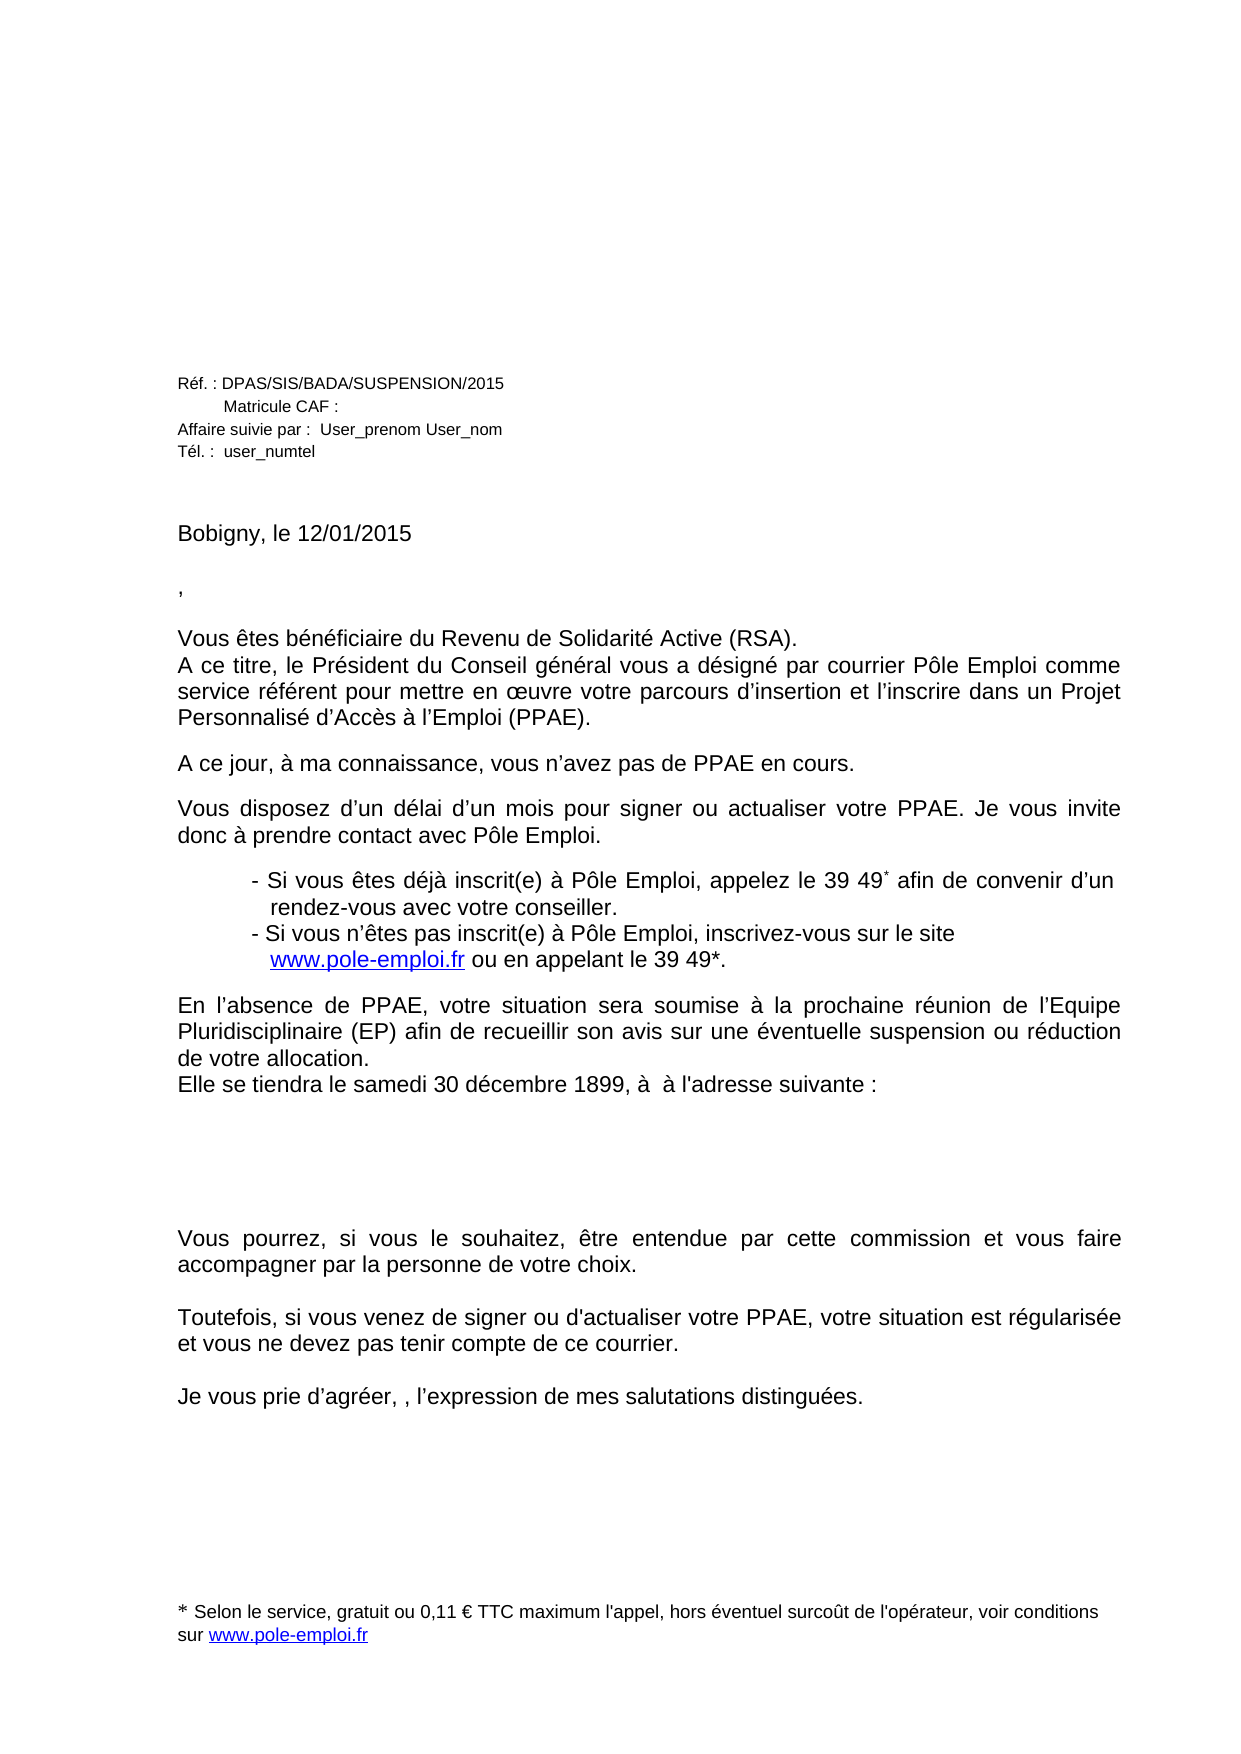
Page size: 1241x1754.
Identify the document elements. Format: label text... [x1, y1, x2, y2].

text www.pole-emploi.fr ou en appelant le 39 49*. [177, 946, 1122, 973]
text , [177, 573, 1122, 599]
table_cell [650, 371, 1122, 546]
table_header [177, 233, 649, 271]
text Elle se tiendra le samedi 30 décembre 1899, à à l'adresse suivante : [177, 1071, 1122, 1097]
table_cell [650, 271, 1122, 371]
table_cell [177, 271, 649, 371]
text - Si vous n’êtes pas inscrit(e) à Pôle Emploi, inscrivez-vous sur le site [177, 920, 1122, 946]
text - Si vous êtes déjà inscrit(e) à Pôle Emploi, appelez le 39 49* afin de convenir d’un rendez-vous avec votre conseiller. [177, 867, 1122, 920]
text Je vous prie d’agréer, , l’expression de mes salutations distinguées. [177, 1383, 1122, 1409]
text Vous pourrez, si vous le souhaitez, être entendue par cette commission et vous faire accompagner par la personne de votre choix. [177, 1225, 1122, 1278]
table_header [650, 233, 1122, 271]
text En l’absence de PPAE, votre situation sera soumise à la prochaine réunion de l’Equipe Pluridisciplinaire (EP) afin de recueillir son avis sur une éventuelle suspension ou réduction de votre allocation. [177, 992, 1122, 1071]
table_cell Réf. : DPAS/SIS/BADA/SUSPENSION/2015 Matricule CAF : Affaire suivie par : user_prenom user_nom Tél. : user_numtel Bobigny, le 12/01/2015 [177, 371, 649, 546]
text A ce titre, le Président du Conseil général vous a désigné par courrier Pôle Emploi comme service référent pour mettre en œuvre votre parcours d’insertion et l’inscrire dans un Projet Personnalisé d’Accès à l’Emploi (PPAE). [177, 652, 1122, 731]
text Toutefois, si vous venez de signer ou d'actualiser votre PPAE, votre situation est régularisée et vous ne devez pas tenir compte de ce courrier. [177, 1304, 1122, 1357]
text Vous disposez d’un délai d’un mois pour signer ou actualiser votre PPAE. Je vous invite donc à prendre contact avec Pôle Emploi. [177, 795, 1122, 848]
text Vous êtes bénéficiaire du Revenu de Solidarité Active (RSA). [177, 625, 1122, 652]
text A ce jour, à ma connaissance, vous n’avez pas de PPAE en cours. [177, 750, 1122, 776]
